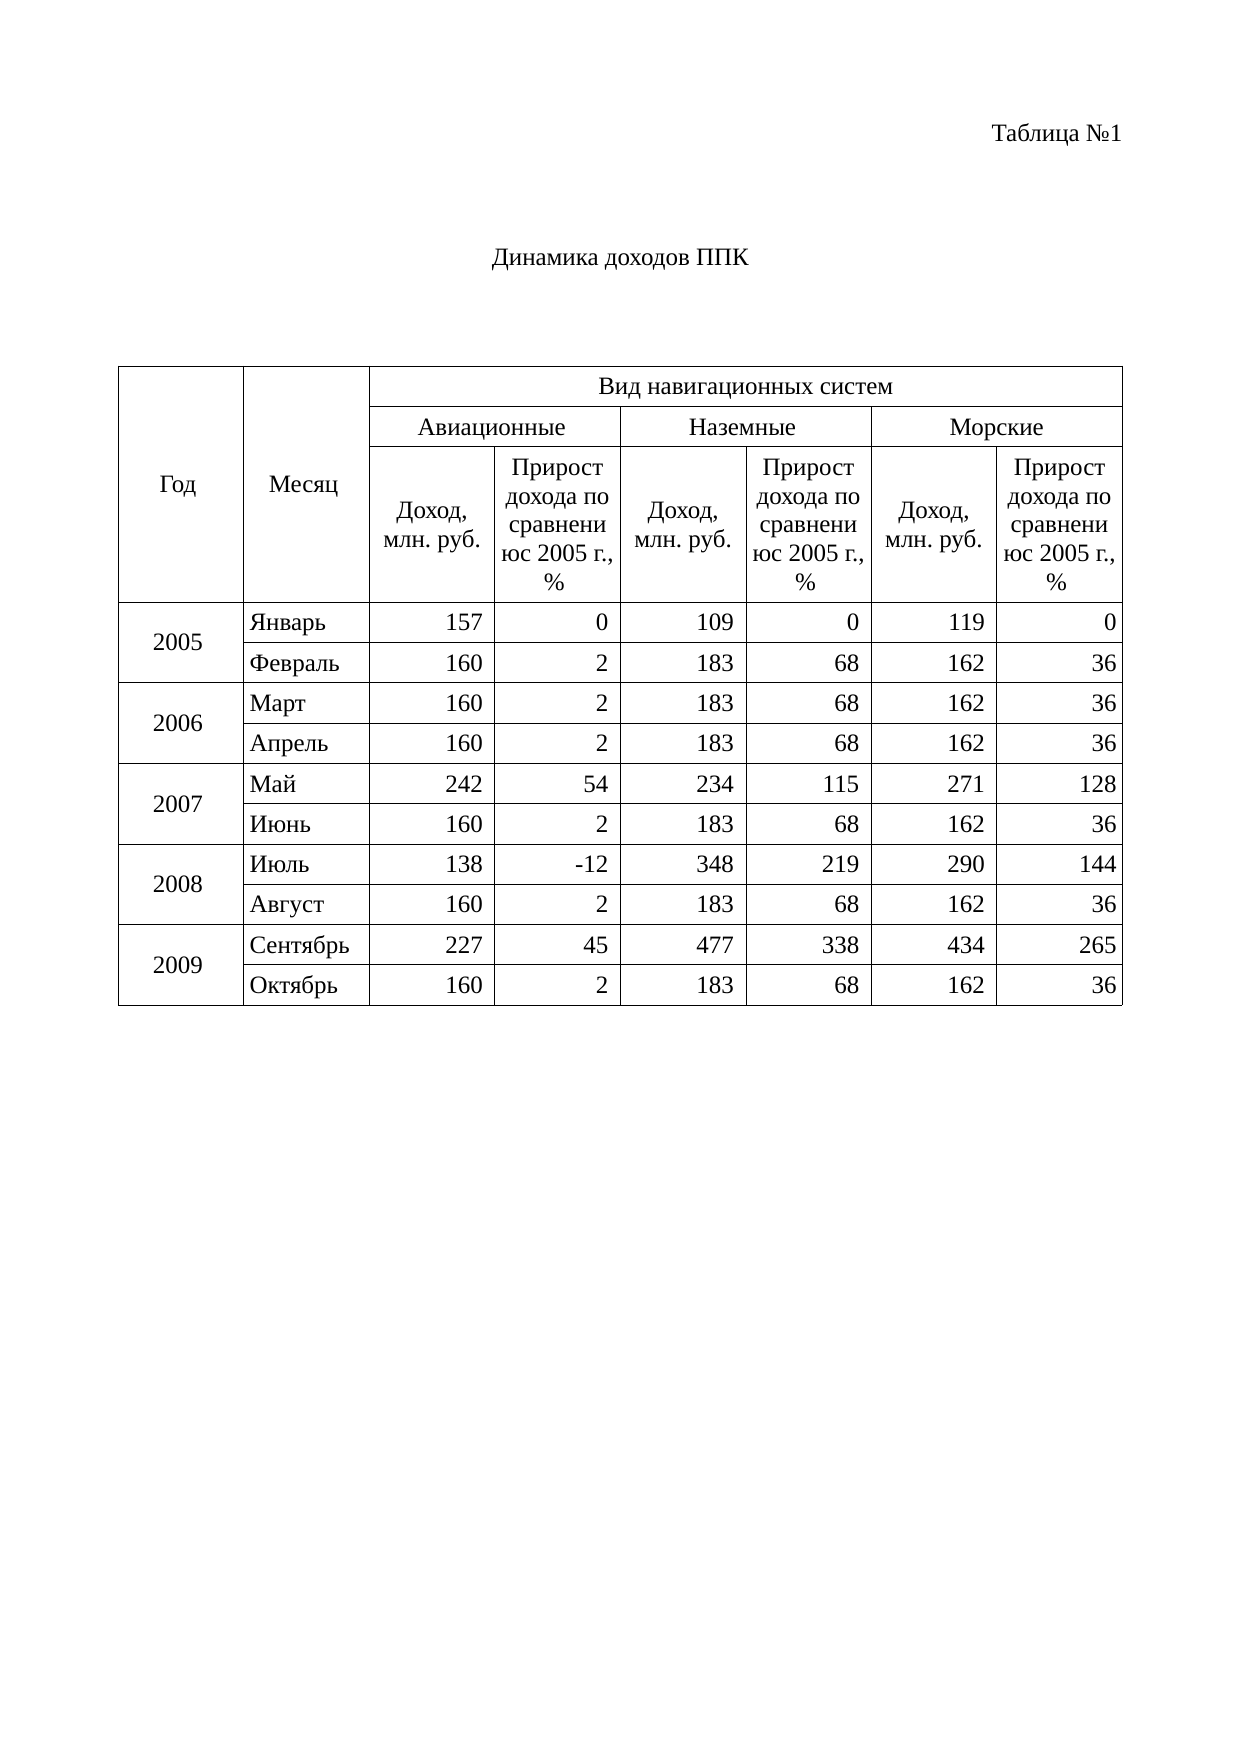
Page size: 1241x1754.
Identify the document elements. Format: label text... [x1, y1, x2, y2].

table_cell 36 [997, 683, 1122, 722]
table_cell 160 [370, 643, 494, 682]
table_cell Май [244, 764, 369, 803]
table_cell 234 [621, 764, 746, 803]
table_cell 183 [621, 724, 746, 763]
table_cell 119 [872, 603, 996, 642]
table_cell 271 [872, 764, 996, 803]
table_cell 54 [495, 764, 620, 803]
table_cell 157 [370, 603, 494, 642]
table_cell 2009 [119, 925, 243, 1005]
table_cell 36 [997, 804, 1122, 843]
table_cell Наземные [621, 407, 871, 446]
table_cell 68 [747, 804, 871, 843]
table_cell 109 [621, 603, 746, 642]
table_cell 290 [872, 845, 996, 884]
table_cell 36 [997, 643, 1122, 682]
table_cell 2 [495, 724, 620, 763]
table_cell 162 [872, 643, 996, 682]
table_cell 2 [495, 965, 620, 1005]
table_cell 45 [495, 925, 620, 964]
table_cell Морские [872, 407, 1122, 446]
table_cell 160 [370, 724, 494, 763]
table_cell 68 [747, 683, 871, 722]
table_cell 68 [747, 885, 871, 924]
table_cell Доход, млн. руб. [621, 447, 746, 602]
table_cell 2007 [119, 764, 243, 843]
table_cell 2 [495, 643, 620, 682]
table_cell 338 [747, 925, 871, 964]
table_cell 160 [370, 965, 494, 1005]
table_cell Сентябрь [244, 925, 369, 964]
table_cell Апрель [244, 724, 369, 763]
table_cell 144 [997, 845, 1122, 884]
table_cell Октябрь [244, 965, 369, 1005]
table_cell 227 [370, 925, 494, 964]
text Динамика доходов ППК [118, 242, 1122, 271]
table_cell 68 [747, 643, 871, 682]
table_cell 160 [370, 885, 494, 924]
table_cell 2 [495, 885, 620, 924]
table_cell 36 [997, 965, 1122, 1005]
table_header Год [119, 367, 243, 602]
table_cell 160 [370, 683, 494, 722]
table_cell Январь [244, 603, 369, 642]
table_cell Март [244, 683, 369, 722]
table_cell 36 [997, 724, 1122, 763]
table_cell 162 [872, 683, 996, 722]
table_cell 348 [621, 845, 746, 884]
table_cell 2 [495, 683, 620, 722]
table_cell 162 [872, 965, 996, 1005]
table_cell 434 [872, 925, 996, 964]
table_cell 160 [370, 804, 494, 843]
table_header Месяц [244, 367, 369, 602]
table_cell 138 [370, 845, 494, 884]
table_cell 2006 [119, 683, 243, 763]
text Таблица №1 [118, 118, 1122, 147]
table_cell 2008 [119, 845, 243, 924]
table_cell Доход, млн. руб. [370, 447, 494, 602]
table_cell 183 [621, 683, 746, 722]
table_cell 265 [997, 925, 1122, 964]
table_cell 115 [747, 764, 871, 803]
table_cell Февраль [244, 643, 369, 682]
table_cell 162 [872, 724, 996, 763]
table_cell Июнь [244, 804, 369, 843]
table_cell 183 [621, 804, 746, 843]
table_cell 0 [495, 603, 620, 642]
table_header Вид навигационных систем [370, 367, 1122, 406]
table_cell 68 [747, 724, 871, 763]
table_cell 219 [747, 845, 871, 884]
table_cell Август [244, 885, 369, 924]
table_cell 2005 [119, 603, 243, 682]
table_cell 162 [872, 804, 996, 843]
table_cell Авиационные [370, 407, 620, 446]
table_cell 477 [621, 925, 746, 964]
table_cell 128 [997, 764, 1122, 803]
table_cell 0 [997, 603, 1122, 642]
table_cell 0 [747, 603, 871, 642]
table_cell Прирост дохода по сравнениюс 2005 г., % [747, 447, 871, 602]
table_cell -12 [495, 845, 620, 884]
table_cell Прирост дохода по сравнениюс 2005 г., % [495, 447, 620, 602]
table_cell 162 [872, 885, 996, 924]
table_cell Июль [244, 845, 369, 884]
table_cell 183 [621, 643, 746, 682]
table_cell 2 [495, 804, 620, 843]
table_cell 68 [747, 965, 871, 1005]
table_cell 183 [621, 885, 746, 924]
table_cell 36 [997, 885, 1122, 924]
table_cell Доход, млн. руб. [872, 447, 996, 602]
table_cell Прирост дохода по сравнениюс 2005 г., % [997, 447, 1122, 602]
table_cell 242 [370, 764, 494, 803]
table_cell 183 [621, 965, 746, 1005]
